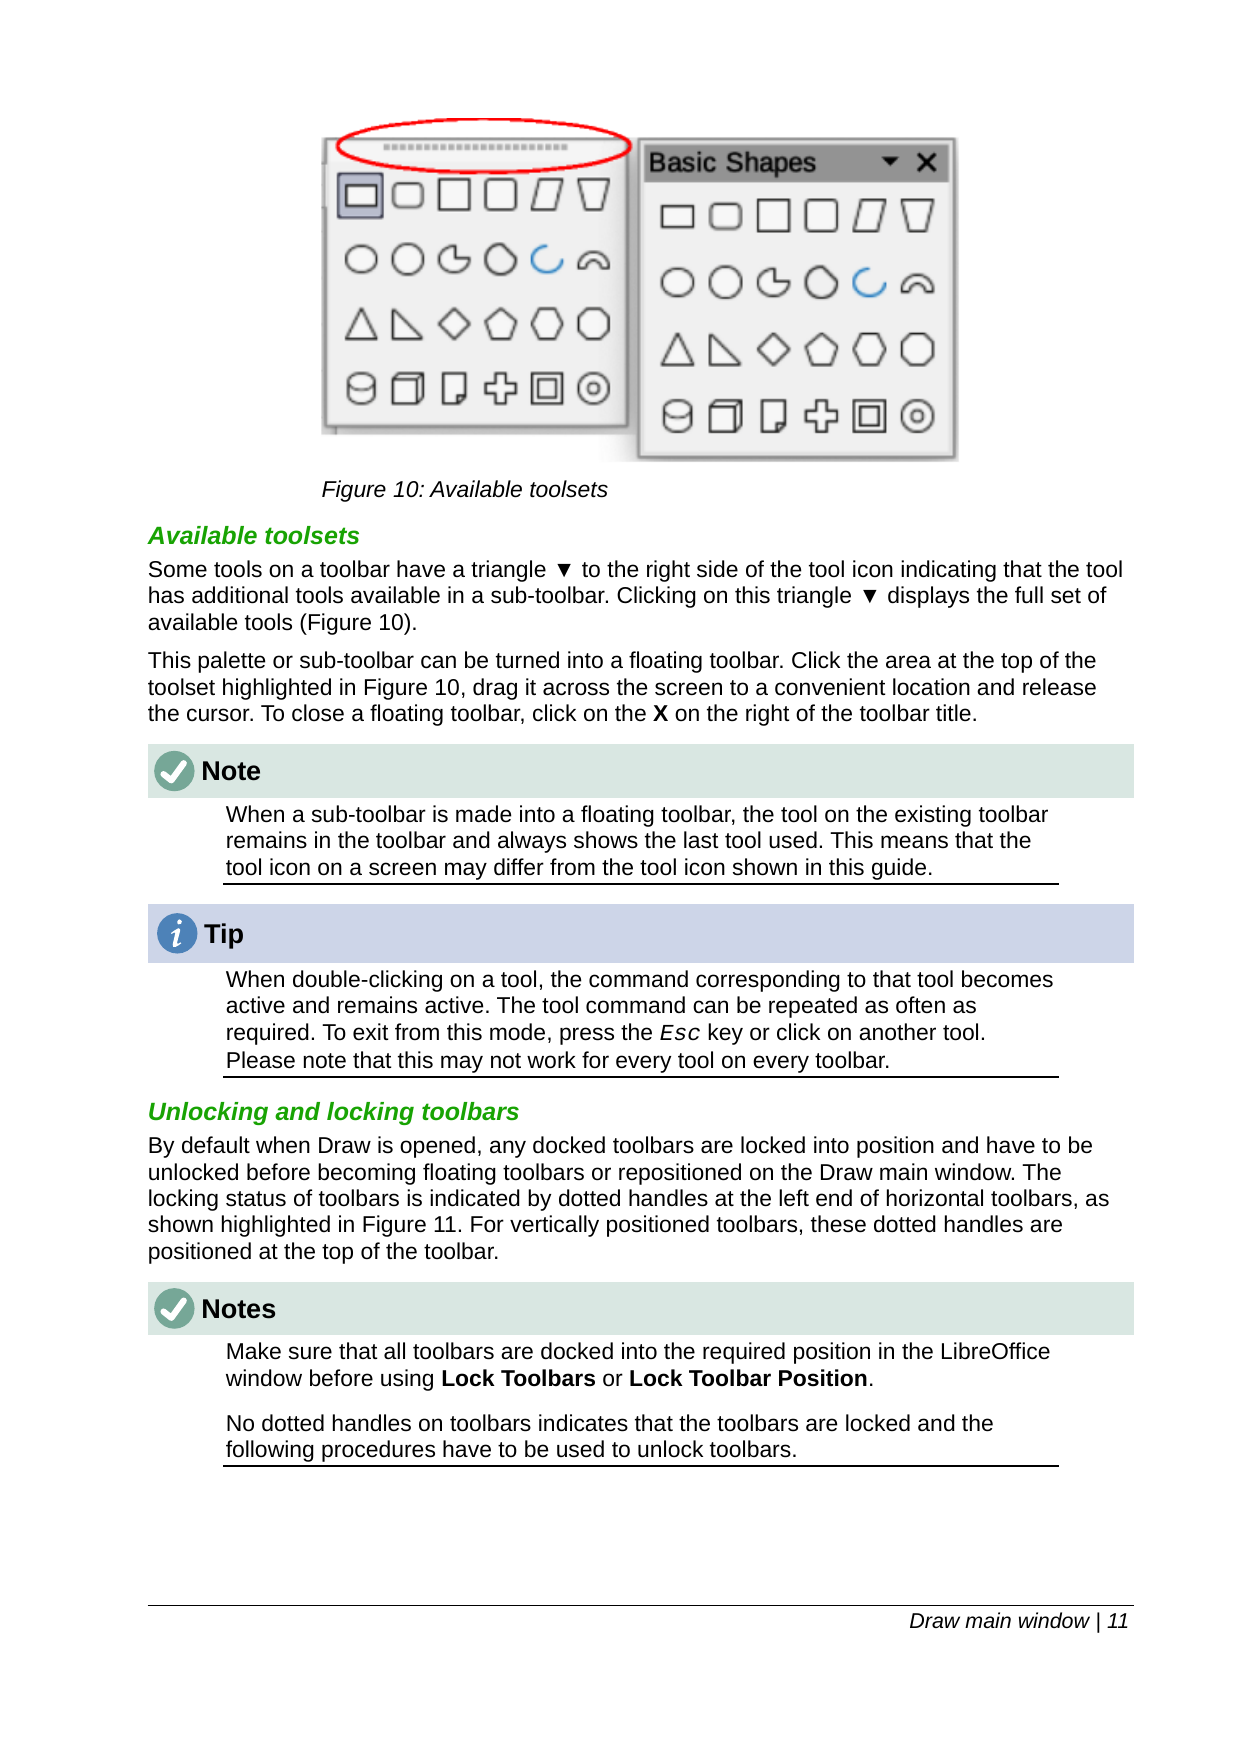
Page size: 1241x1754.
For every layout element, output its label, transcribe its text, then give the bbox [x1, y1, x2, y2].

subtitle Notes [148, 1282, 1134, 1335]
text This palette or sub-toolbar can be turned into a floating toolbar. Click the area at the top of the toolset highlighted in Figure 10, drag it across the screen to a convenient location and release the cursor. To close a floating toolbar, click on the X on the right of the toolbar title. [148, 647, 1134, 727]
text Some tools on a toolbar have a triangle ▼ to the right side of the tool icon indicating that the tool has additional tools available in a sub-toolbar. Clicking on this triangle ▼ displays the full set of available tools (Figure 10). [148, 556, 1134, 635]
text When double-clicking on a tool, the command corresponding to that tool becomes active and remains active. The tool command can be repeated as often as required. To exit from this mode, press the Esc key or click on another tool. Please note that this may not work for every tool on every toolbar. [223, 963, 1059, 1076]
subtitle Unlocking and locking toolbars [148, 1097, 1134, 1126]
picture [321, 118, 961, 464]
text By default when Draw is opened, any docked toolbars are locked into position and have to be unlocked before becoming floating toolbars or repositioned on the Draw main window. The locking status of toolbars is indicated by dotted handles at the left end of horizontal toolbars, as shown highlighted in Figure 11. For vertically positioned toolbars, these dotted handles are positioned at the top of the toolbar. [148, 1132, 1134, 1264]
subtitle Available toolsets [148, 521, 1134, 550]
text Make sure that all toolbars are docked into the required position in the LibreOffice window before using Lock Toolbars or Lock Toolbar Position. [223, 1335, 1059, 1391]
subtitle Tip [148, 904, 1134, 963]
text Figure 10: Available toolsets [321, 476, 960, 502]
text No dotted handles on toolbars indicates that the toolbars are locked and the following procedures have to be used to unlock toolbars. [223, 1407, 1059, 1465]
text When a sub-toolbar is made into a floating toolbar, the tool on the existing toolbar remains in the toolbar and always shows the last tool used. This means that the tool icon on a screen may differ from the tool icon shown in this guide. [223, 798, 1059, 883]
subtitle Note [148, 744, 1134, 798]
